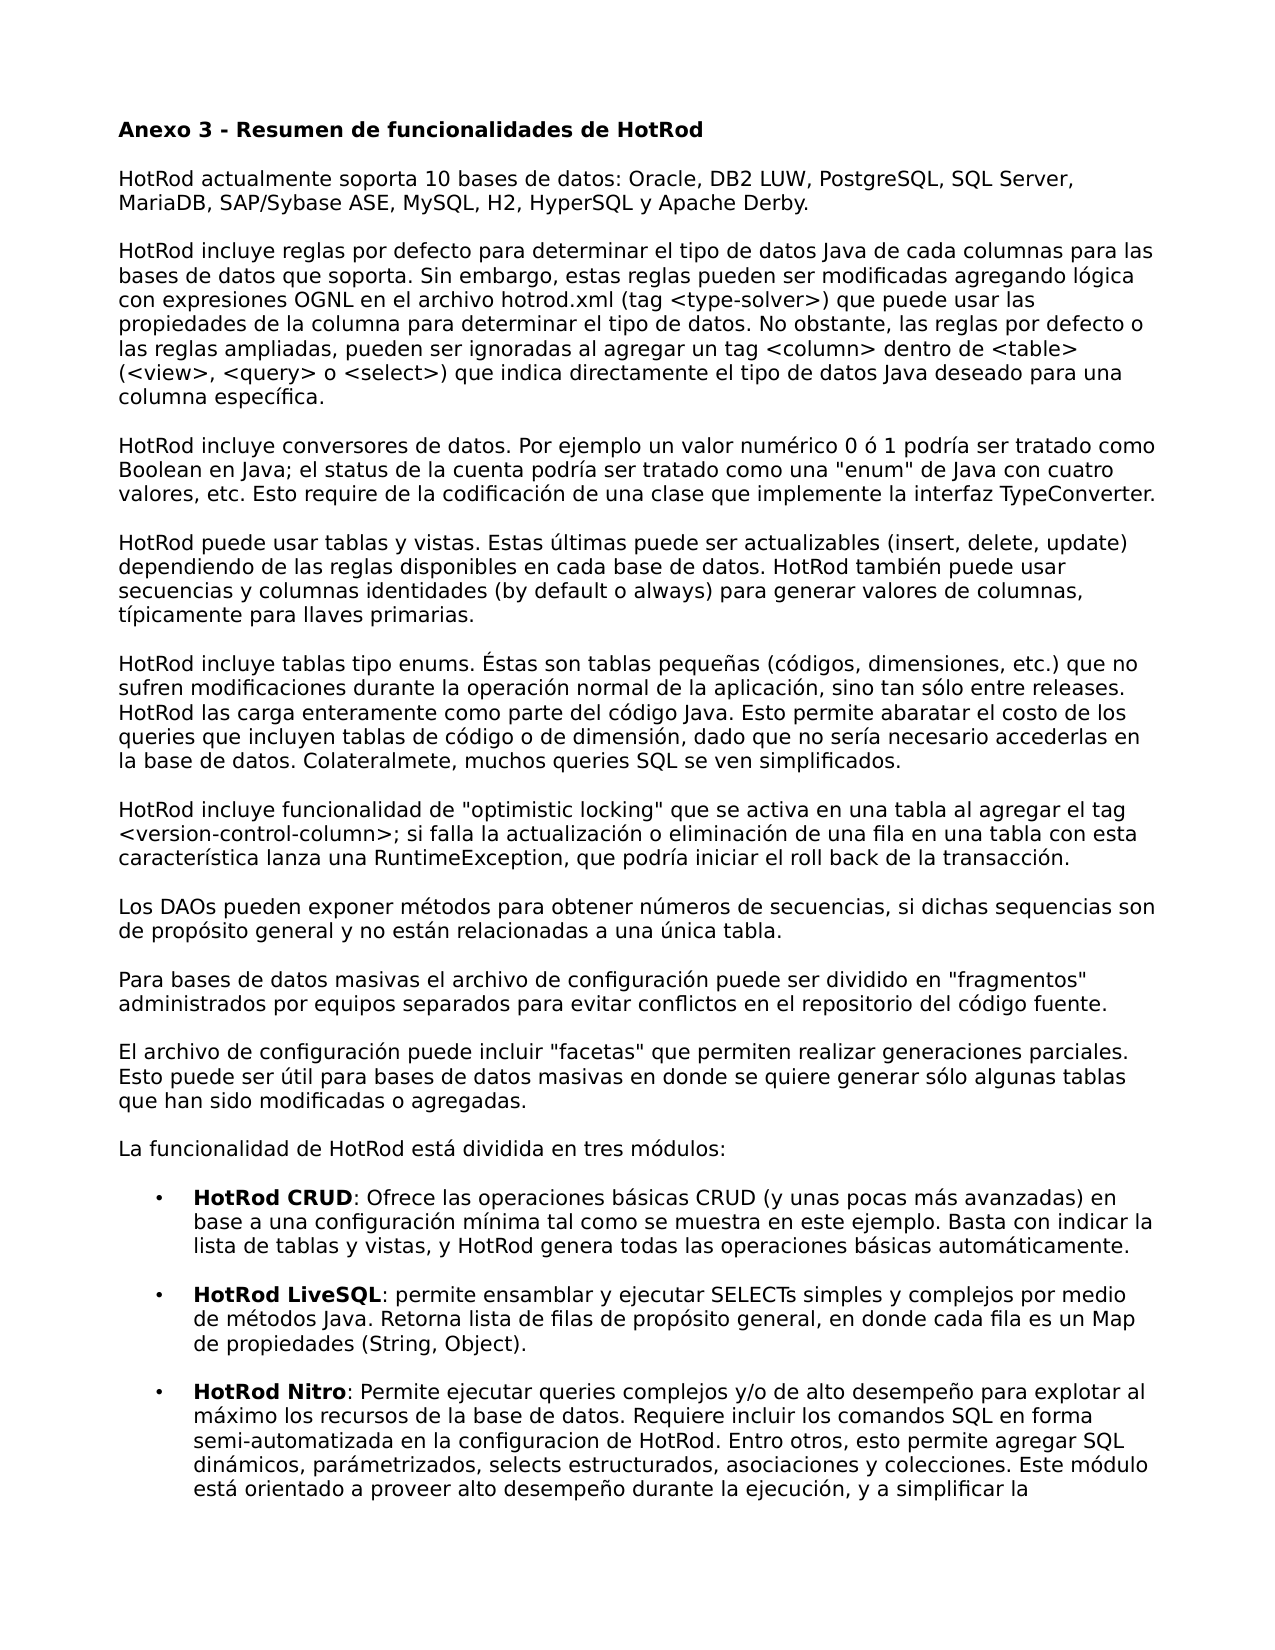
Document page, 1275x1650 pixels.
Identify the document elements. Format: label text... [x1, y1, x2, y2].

list HotRod LiveSQL: permite ensamblar y ejecutar SELECTs simples y complejos por medio de métodos Java. Retorna lista de filas de propósito general, en donde cada fila es un Map de propiedades (String, Object). [156, 1283, 1157, 1356]
text El archivo de configuración puede incluir "facetas" que permiten realizar generaciones parciales. Esto puede ser útil para bases de datos masivas en donde se quiere generar sólo algunas tablas que han sido modificadas o agregadas. [118, 1040, 1157, 1113]
text HotRod incluye conversores de datos. Por ejemplo un valor numérico 0 ó 1 podría ser tratado como Boolean en Java; el status de la cuenta podría ser tratado como una "enum" de Java con cuatro valores, etc. Esto require de la codificación de una clase que implemente la interfaz TypeConverter. [118, 434, 1157, 506]
list HotRod CRUD: Ofrece las operaciones básicas CRUD (y unas pocas más avanzadas) en base a una configuración mínima tal como se muestra en este ejemplo. Basta con indicar la lista de tablas y vistas, y HotRod genera todas las operaciones básicas automáticamente. [156, 1186, 1157, 1259]
text Anexo 3 - Resumen de funcionalidades de HotRod [118, 118, 1157, 142]
text HotRod incluye tablas tipo enums. Éstas son tablas pequeñas (códigos, dimensiones, etc.) que no sufren modificaciones durante la operación normal de la aplicación, sino tan sólo entre releases. HotRod las carga enteramente como parte del código Java. Esto permite abaratar el costo de los queries que incluyen tablas de código o de dimensión, dado que no sería necesario accederlas en la base de datos. Colateralmete, muchos queries SQL se ven simplificados. [118, 652, 1157, 773]
text HotRod puede usar tablas y vistas. Estas últimas puede ser actualizables (insert, delete, update) dependiendo de las reglas disponibles en cada base de datos. HotRod también puede usar secuencias y columnas identidades (by default o always) para generar valores de columnas, típicamente para llaves primarias. [118, 531, 1157, 628]
text La funcionalidad de HotRod está dividida en tres módulos: [118, 1137, 1157, 1162]
text Los DAOs pueden exponer métodos para obtener números de secuencias, si dichas sequencias son de propósito general y no están relacionadas a una única tabla. [118, 895, 1157, 943]
text HotRod actualmente soporta 10 bases de datos: Oracle, DB2 LUW, PostgreSQL, SQL Server, MariaDB, SAP/Sybase ASE, MySQL, H2, HyperSQL y Apache Derby. [118, 167, 1157, 215]
text HotRod incluye reglas por defecto para determinar el tipo de datos Java de cada columnas para las bases de datos que soporta. Sin embargo, estas reglas pueden ser modificadas agregando lógica con expresiones OGNL en el archivo hotrod.xml (tag <type-solver>) que puede usar las propiedades de la columna para determinar el tipo de datos. No obstante, las reglas por defecto o las reglas ampliadas, pueden ser ignoradas al agregar un tag <column> dentro de <table> (<view>, <query> o <select>) que indica directamente el tipo de datos Java deseado para una columna específica. [118, 239, 1157, 409]
text HotRod incluye funcionalidad de "optimistic locking" que se activa en una tabla al agregar el tag <version-control-column>; si falla la actualización o eliminación de una fila en una tabla con esta característica lanza una RuntimeException, que podría iniciar el roll back de la transacción. [118, 798, 1157, 871]
text Para bases de datos masivas el archivo de configuración puede ser dividido en "fragmentos" administrados por equipos separados para evitar conflictos en el repositorio del código fuente. [118, 968, 1157, 1016]
list HotRod Nitro: Permite ejecutar queries complejos y/o de alto desempeño para explotar al máximo los recursos de la base de datos. Requiere incluir los comandos SQL en forma semi-automatizada en la configuracion de HotRod. Entro otros, esto permite agregar SQL dinámicos, parámetrizados, selects estructurados, asociaciones y colecciones. Este módulo está orientado a proveer alto desempeño durante la ejecución, y a simplificar la [156, 1380, 1157, 1502]
